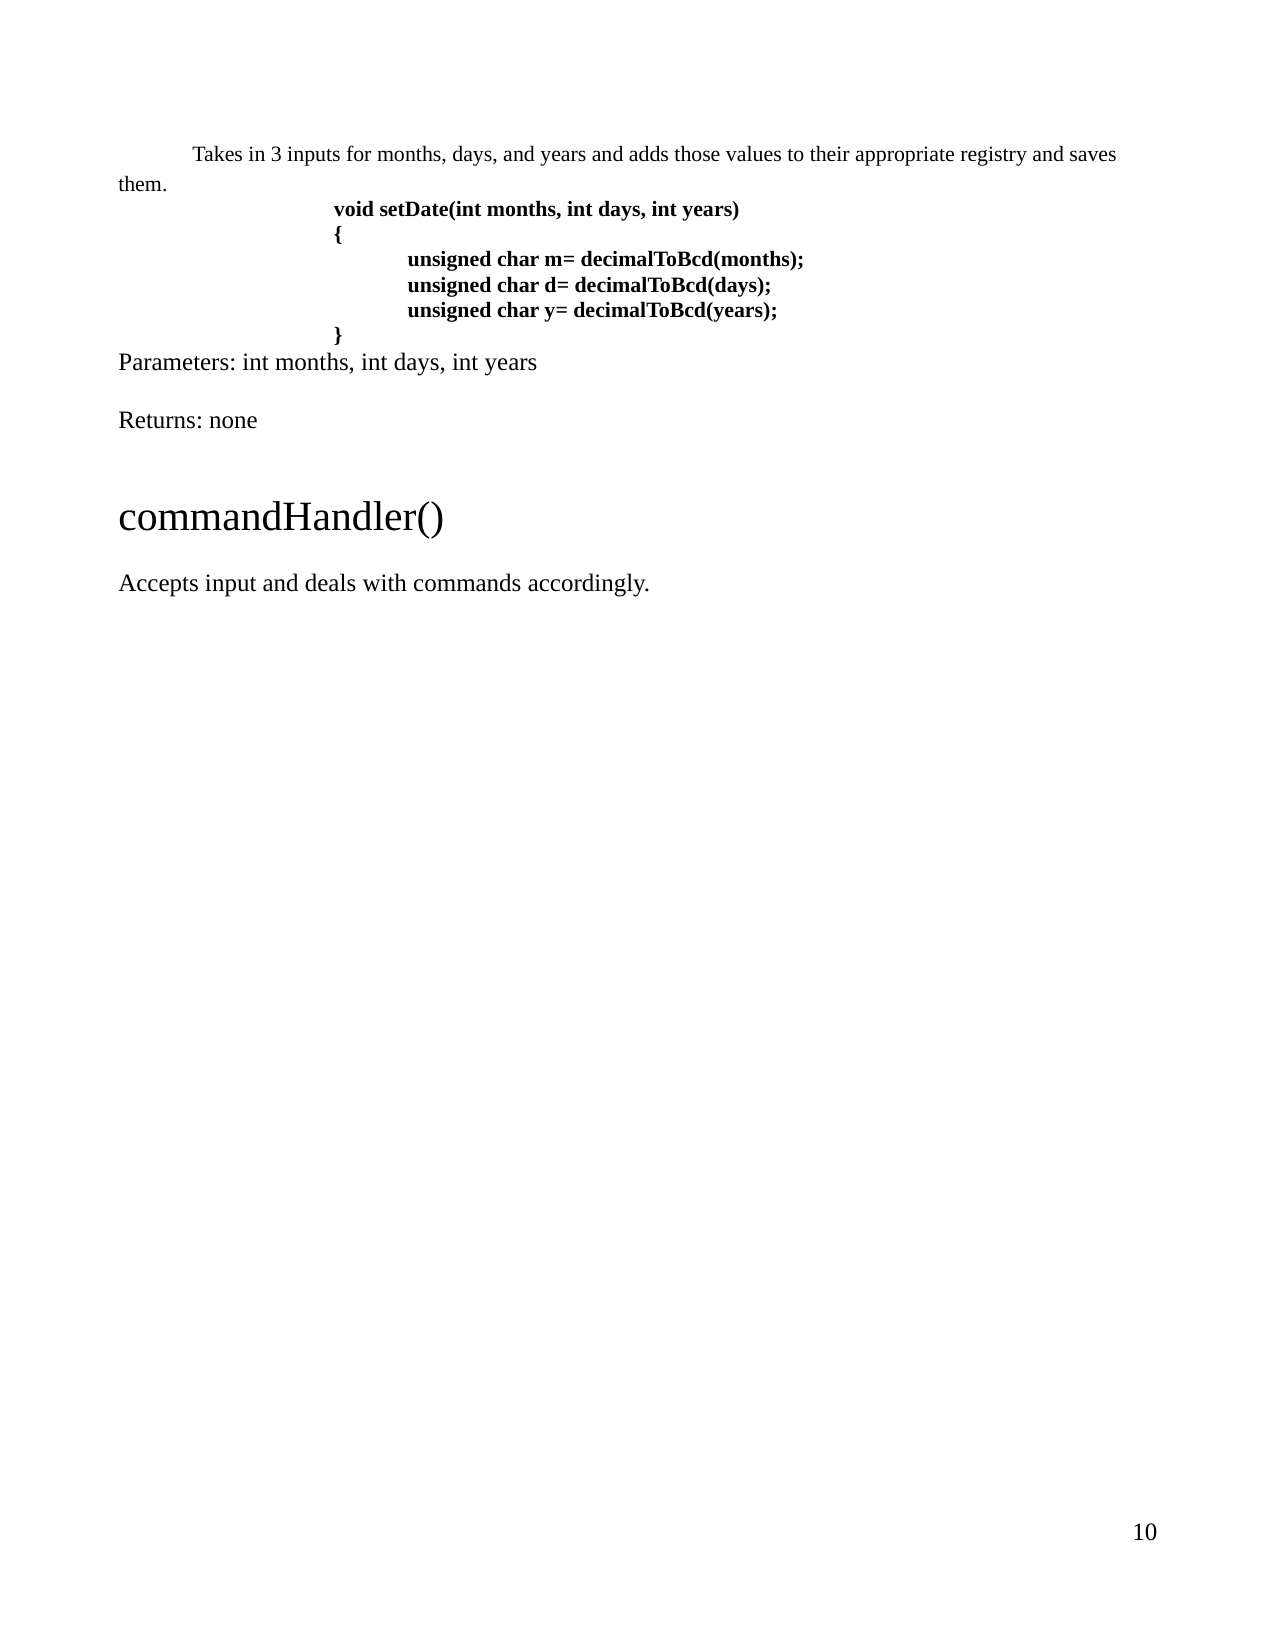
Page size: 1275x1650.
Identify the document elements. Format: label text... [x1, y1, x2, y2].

text Parameters: int months, int days, int years [118, 347, 1157, 376]
text } [334, 322, 1157, 347]
text Takes in 3 inputs for months, days, and years and adds those values to their appropriate registry and saves them. [118, 123, 1157, 196]
text commandHandler() [118, 491, 1157, 539]
text unsigned char y= decimalToBcd(years); [334, 297, 1157, 322]
text Returns: none [118, 405, 1157, 433]
text unsigned char m= decimalToBcd(months); [334, 246, 1157, 272]
text { [334, 221, 1157, 246]
text unsigned char d= decimalToBcd(days); [334, 272, 1157, 297]
text void setDate(int months, int days, int years) [334, 196, 1157, 221]
text Accepts input and deals with commands accordingly. [118, 568, 1157, 596]
